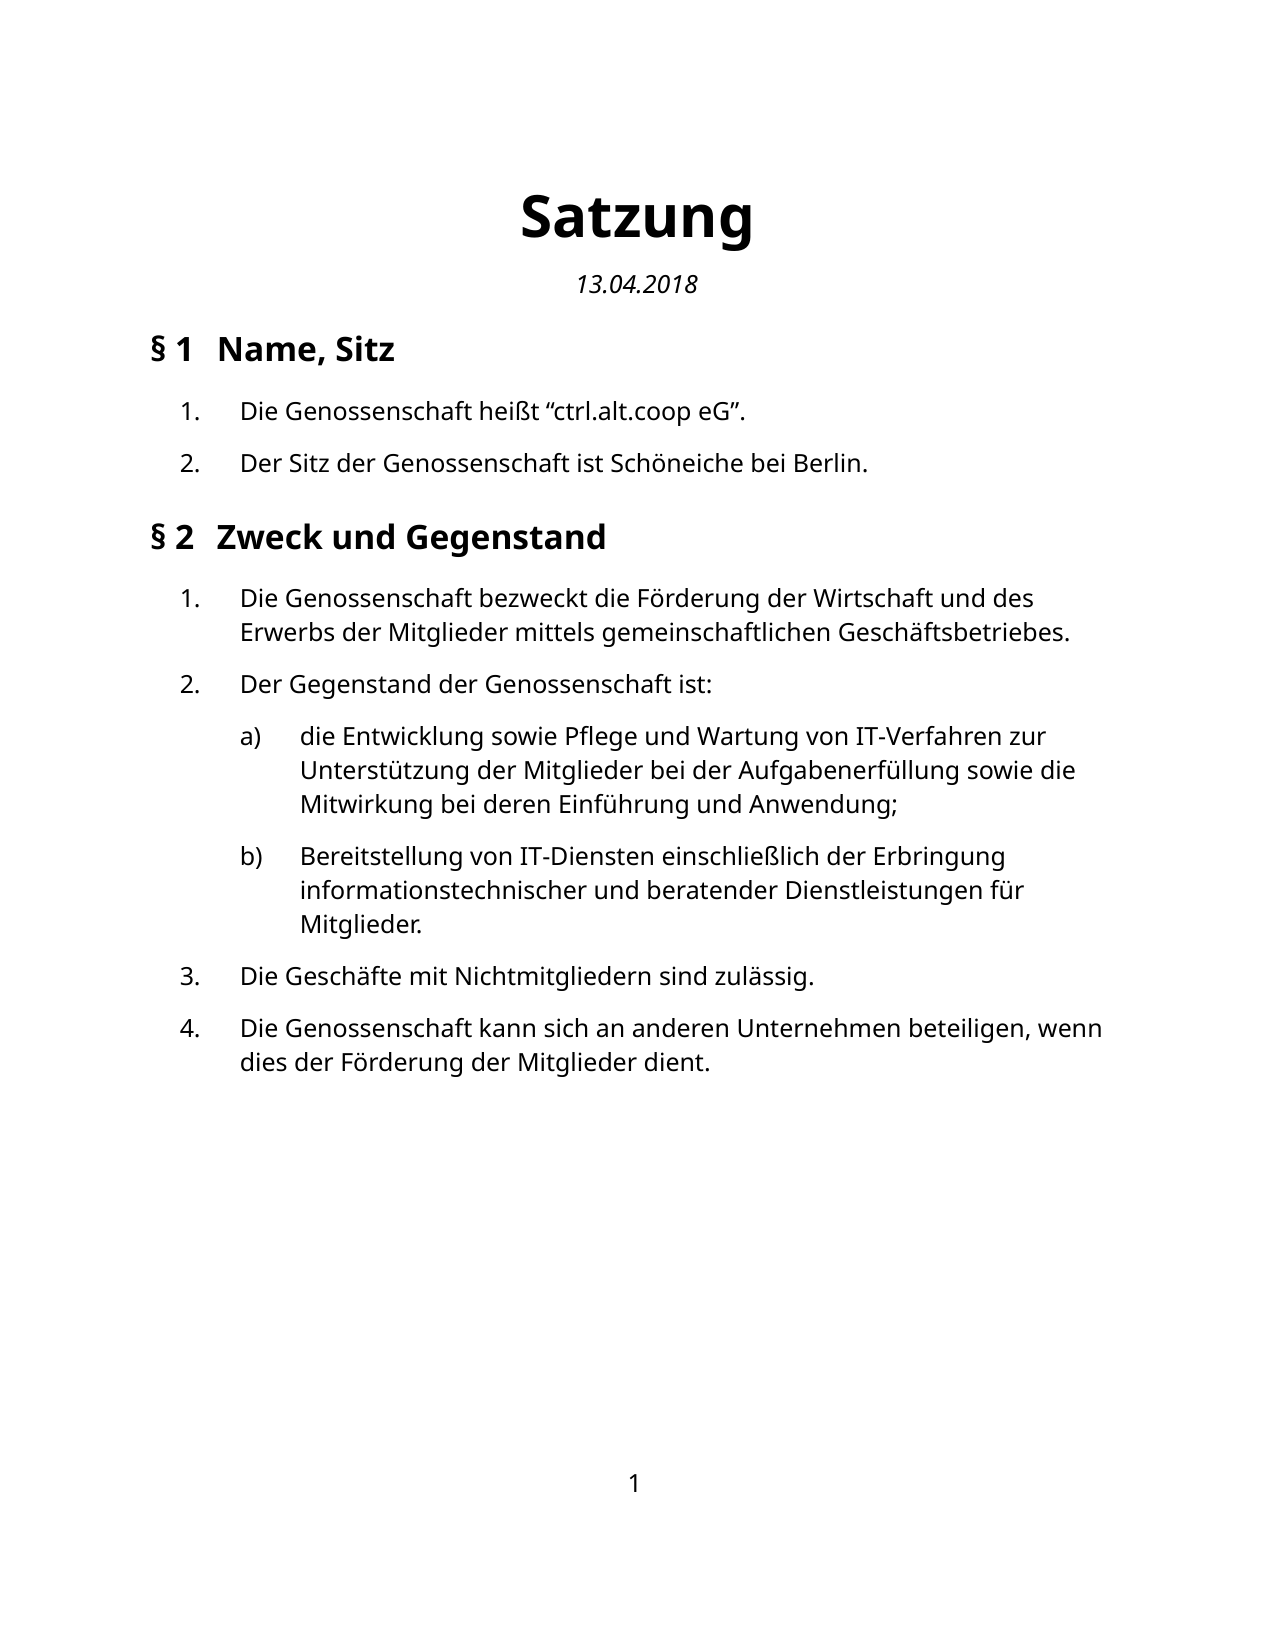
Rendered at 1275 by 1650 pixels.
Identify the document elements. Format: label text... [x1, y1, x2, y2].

list die Entwicklung sowie Pflege und Wartung von IT‐Verfahren zur Unterstützung der Mitglieder bei der Aufgabenerfüllung sowie die Mitwirkung bei deren Einführung und Anwendung; [239, 718, 1125, 821]
text 13.04.2018 [150, 267, 1125, 301]
subtitle Name, Sitz [150, 326, 1125, 372]
list Die Genossenschaft bezweckt die Förderung der Wirtschaft und des Erwerbs der Mitglieder mittels gemeinschaftlichen Geschäftsbetriebes. [179, 580, 1125, 648]
list Die Genossenschaft heißt “ctrl.alt.coop eG”. [179, 393, 1125, 427]
list Bereitstellung von IT‐Diensten einschließlich der Erbringung informationstechnischer und beratender Dienstleistungen für Mitglieder. [239, 838, 1125, 941]
list Die Genossenschaft kann sich an anderen Unternehmen beteiligen, wenn dies der Förderung der Mitglieder dient. [179, 1011, 1125, 1079]
list Der Gegenstand der Genossenschaft ist: [179, 666, 1125, 701]
subtitle Zweck und Gegenstand [150, 513, 1125, 559]
list Die Geschäfte mit Nichtmitgliedern sind zulässig. [179, 959, 1125, 993]
title Satzung [150, 175, 1125, 254]
list Der Sitz der Genossenschaft ist Schöneiche bei Berlin. [179, 445, 1125, 479]
